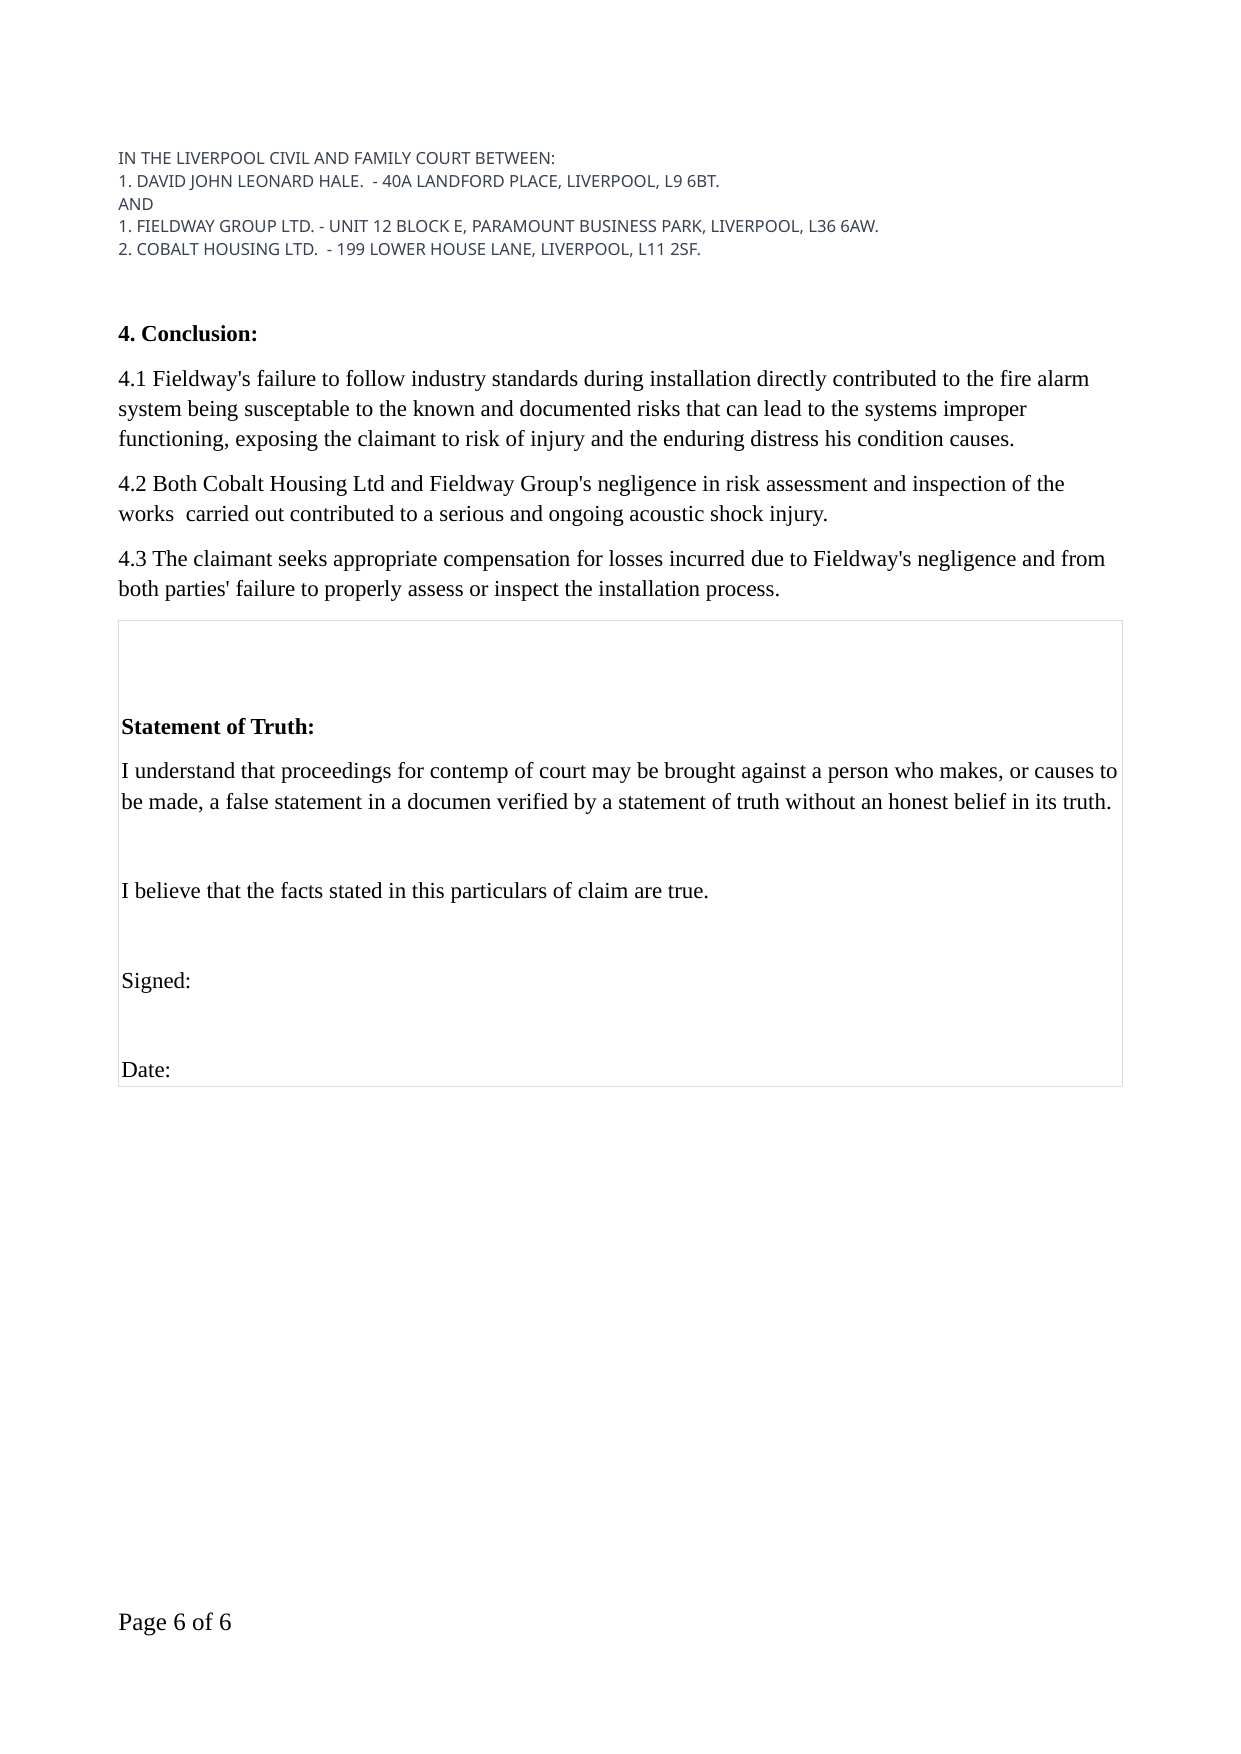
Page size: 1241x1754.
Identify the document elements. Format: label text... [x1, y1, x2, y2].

text 4.2 Both Cobalt Housing Ltd and Fieldway Group's negligence in risk assessment and inspection of the works carried out contributed to a serious and ongoing acoustic shock injury. [118, 470, 1122, 527]
text Statement of Truth: [119, 710, 1122, 739]
text I believe that the facts stated in this particulars of claim are true. [119, 874, 1122, 904]
text Date: [119, 1053, 1122, 1086]
text 4. Conclusion: [118, 320, 1122, 346]
text Signed: [119, 964, 1122, 993]
text I understand that proceedings for contemp of court may be brought against a person who makes, or causes to be made, a false statement in a documen verified by a statement of truth without an honest belief in its truth. [119, 754, 1122, 814]
text 4.1 Fieldway's failure to follow industry standards during installation directly contributed to the fire alarm system being susceptable to the known and documented risks that can lead to the systems improper functioning, exposing the claimant to risk of injury and the enduring distress his condition causes. [118, 365, 1122, 452]
text 4.3 The claimant seeks appropriate compensation for losses incurred due to Fieldway's negligence and from both parties' failure to properly assess or inspect the installation process. [118, 545, 1122, 602]
